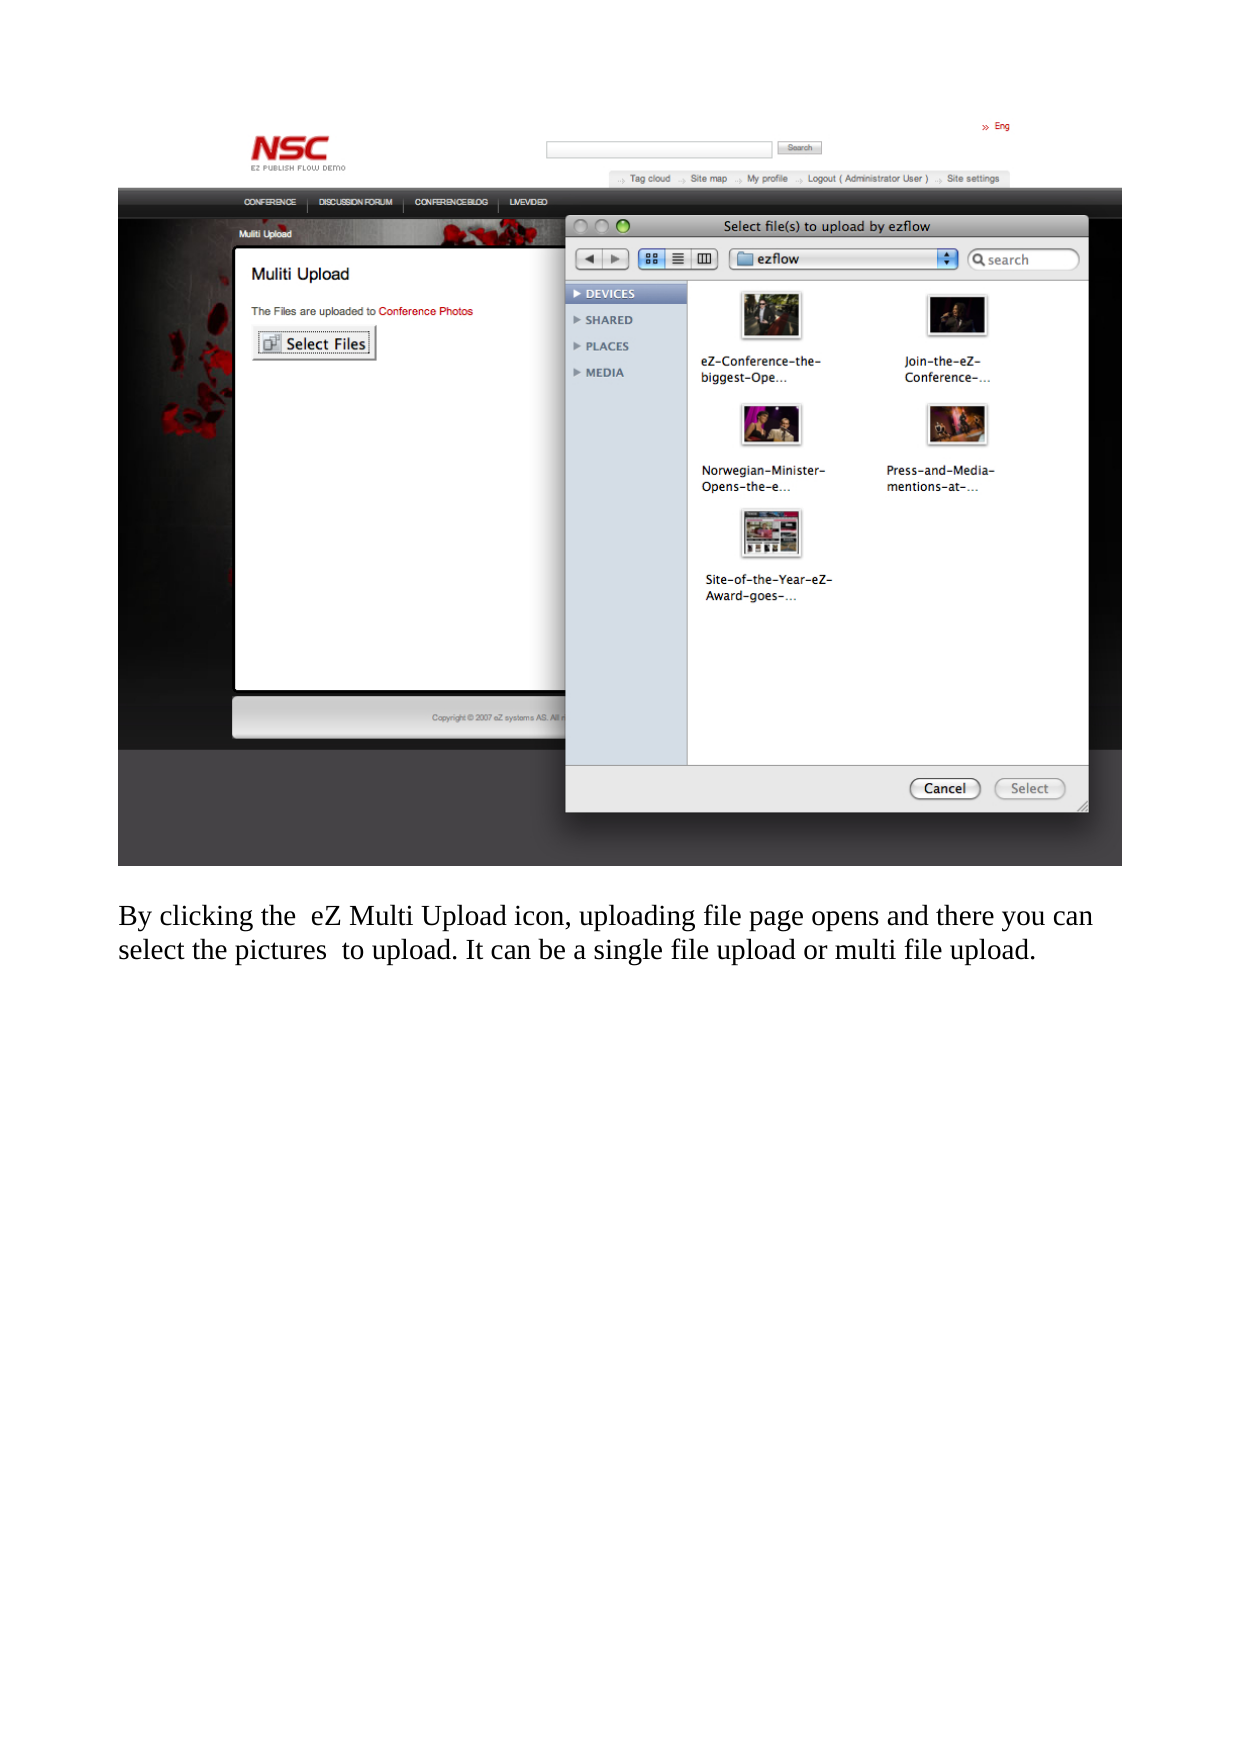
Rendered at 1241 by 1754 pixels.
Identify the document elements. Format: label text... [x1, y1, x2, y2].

picture [118, 118, 1122, 866]
text By clicking the eZ Multi Upload icon, uploading file page opens and there you can select the pictures to upload. It can be a single file upload or multi file upload. [118, 898, 1122, 965]
